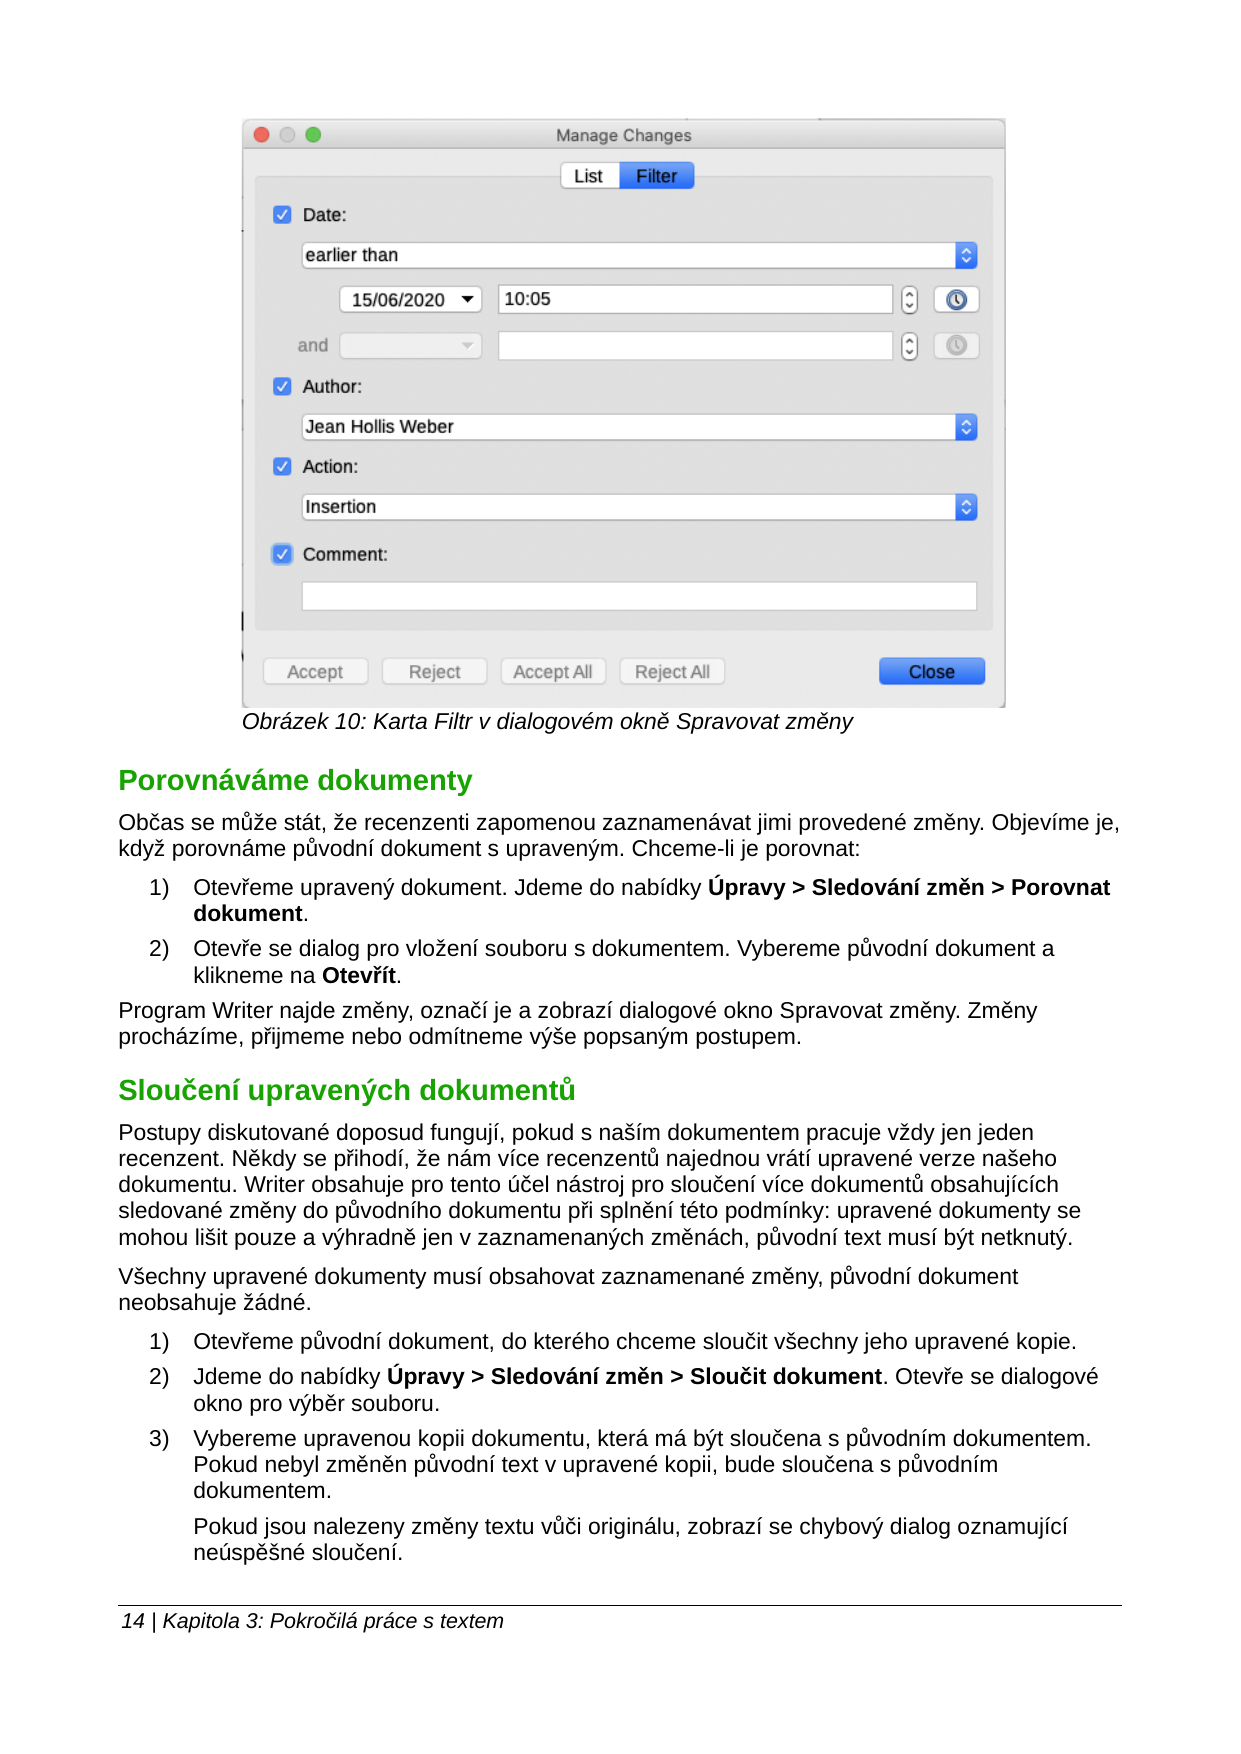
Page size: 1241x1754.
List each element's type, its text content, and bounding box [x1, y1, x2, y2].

list Pokud jsou nalezeny změny textu vůči originálu, zobrazí se chybový dialog oznamující neúspěšné sloučení. [169, 1513, 1122, 1565]
subtitle Sloučení upravených dokumentů [118, 1073, 1122, 1107]
list Všechny upravené dokumenty musí obsahovat zaznamenané změny, původní dokument neobsahuje žádné. [118, 1263, 1122, 1315]
text Občas se může stát, že recenzenti zapomenou zaznamenávat jimi provedené změny. Objevíme je, když porovnáme původní dokument s upraveným. Chceme-li je porovnat: [118, 808, 1122, 861]
list Otevřeme původní dokument, do kterého chceme sloučit všechny jeho upravené kopie. [169, 1328, 1122, 1354]
text Obrázek 10: Karta Filtr v dialogovém okně Spravovat změny [242, 708, 1006, 734]
list Otevře se dialog pro vložení souboru s dokumentem. Vybereme původní dokument a klikneme na Otevřít. [169, 935, 1122, 988]
list Otevřeme upravený dokument. Jdeme do nabídky Úpravy > Sledování změn > Porovnat dokument. [169, 874, 1122, 926]
text Program Writer najde změny, označí je a zobrazí dialogové okno Spravovat změny. Změny procházíme, přijmeme nebo odmítneme výše popsaným postupem. [118, 997, 1122, 1049]
list Vybereme upravenou kopii dokumentu, která má být sloučena s původním dokumentem. Pokud nebyl změněn původní text v upravené kopii, bude sloučena s původním dokumentem. [169, 1425, 1122, 1504]
subtitle Porovnáváme dokumenty [118, 763, 1122, 797]
text Postupy diskutované doposud fungují, pokud s naším dokumentem pracuje vždy jen jeden recenzent. Někdy se přihodí, že nám více recenzentů najednou vrátí upravené verze našeho dokumentu. Writer obsahuje pro tento účel nástroj pro sloučení více dokumentů obsahujících sledované změny do původního dokumentu při splnění této podmínky: upravené dokumenty se mohou lišit pouze a výhradně jen v zaznamenaných změnách, původní text musí být netknutý. [118, 1118, 1122, 1250]
picture [241, 118, 1006, 708]
list Jdeme do nabídky Úpravy > Sledování změn > Sloučit dokument. Otevře se dialogové okno pro výběr souboru. [169, 1363, 1122, 1416]
